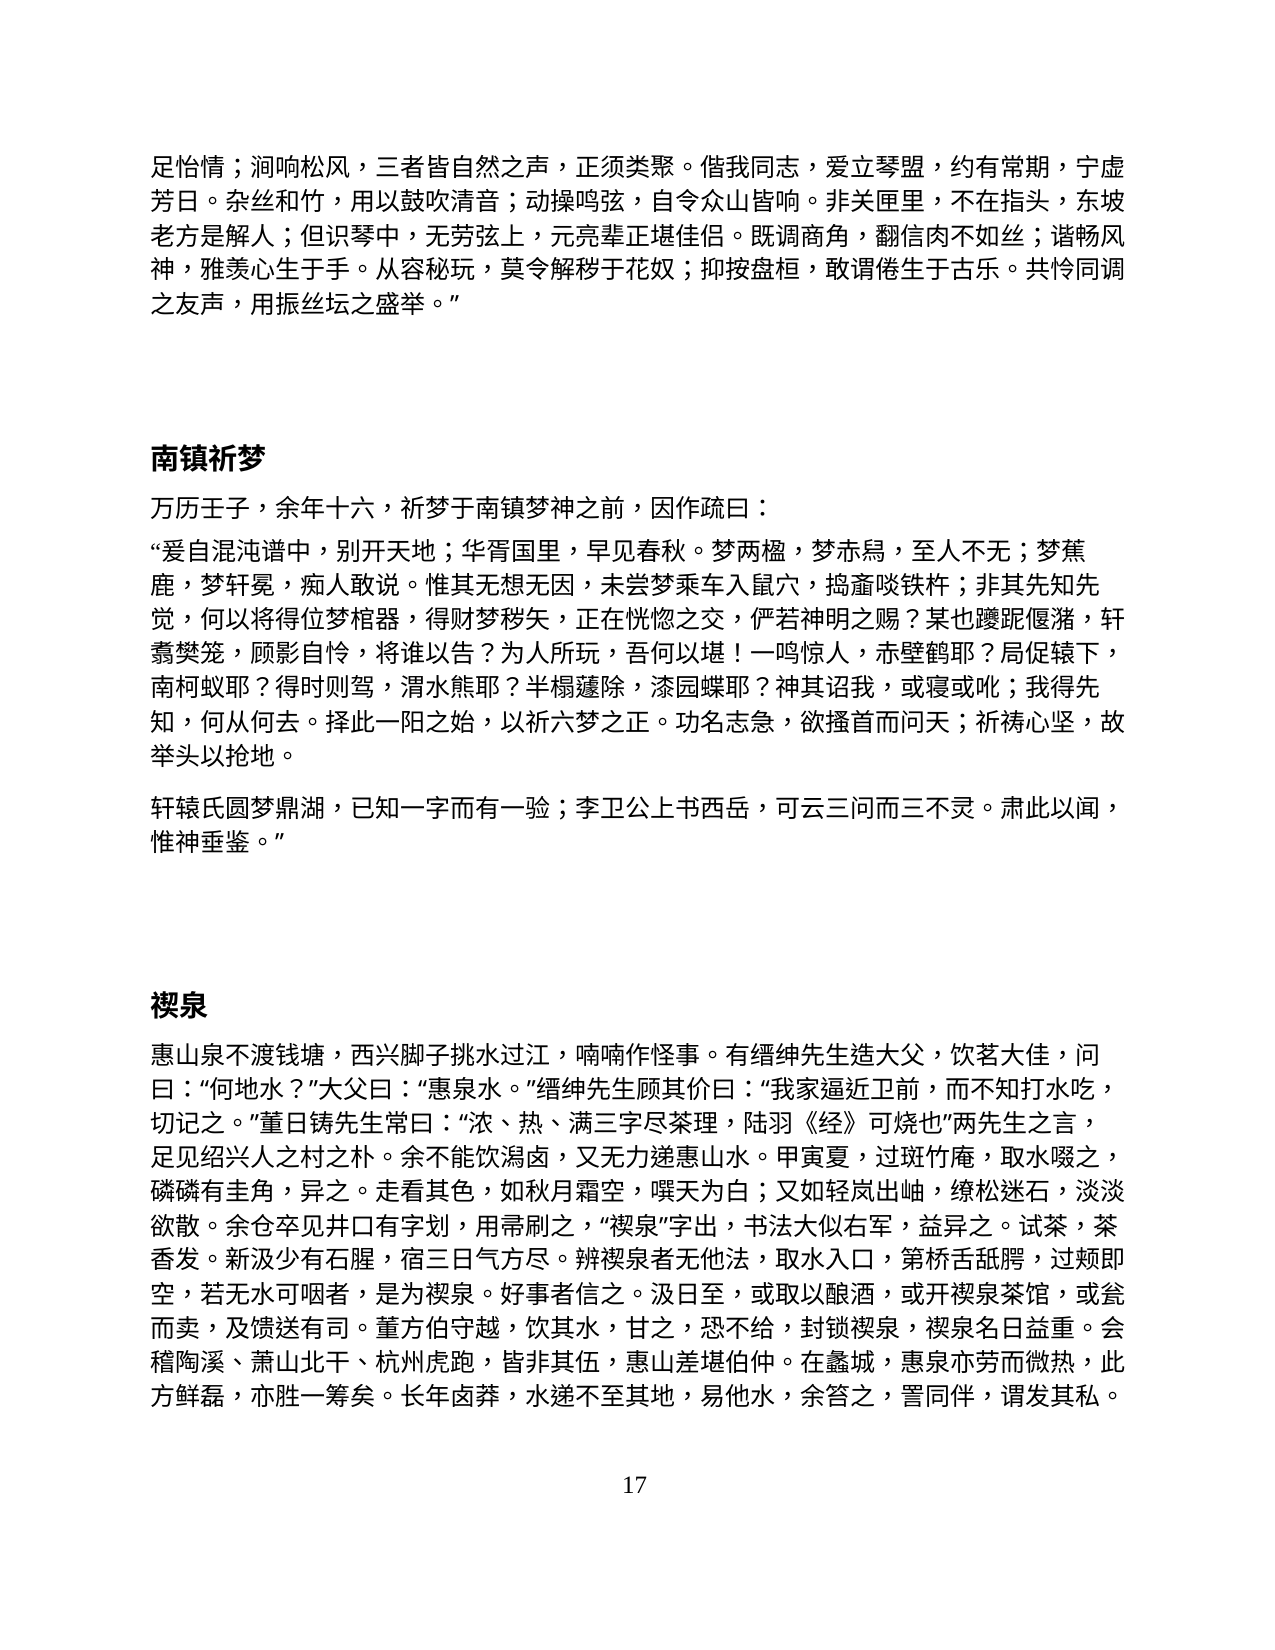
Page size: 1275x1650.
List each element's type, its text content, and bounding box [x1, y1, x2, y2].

text “爰自混沌谱中，别开天地；华胥国里，早见春秋。梦两楹，梦赤舄，至人不无；梦蕉鹿，梦轩冕，痴人敢说。惟其无想无因，未尝梦乘车入鼠穴，捣齑啖铁杵；非其先知先觉，何以将得位梦棺器，得财梦秽矢，正在恍惚之交，俨若神明之赐？某也躨跜偃潴，轩翥樊笼，顾影自怜，将谁以告？为人所玩，吾何以堪！一鸣惊人，赤壁鹤耶？局促辕下，南柯蚁耶？得时则驾，渭水熊耶？半榻蘧除，漆园蝶耶？神其诏我，或寝或吪；我得先知，何从何去。择此一阳之始，以祈六梦之正。功名志急，欲搔首而问天；祈祷心坚，故举头以抢地。 [150, 534, 1125, 772]
text 轩辕氏圆梦鼎湖，已知一字而有一验；李卫公上书西岳，可云三问而三不灵。肃此以闻，惟神垂鉴。” [150, 790, 1125, 858]
text 万历壬子，余年十六，祈梦于南镇梦神之前，因作疏曰： [150, 491, 1125, 525]
text 惠山泉不渡钱塘，西兴脚子挑水过江，喃喃作怪事。有缙绅先生造大父，饮茗大佳，问曰：“何地水？”大父曰：“惠泉水。”缙绅先生顾其价曰：“我家逼近卫前，而不知打水吃，切记之。”董日铸先生常曰：“浓、热、满三字尽茶理，陆羽《经》可烧也”两先生之言，足见绍兴人之村之朴。余不能饮潟卤，又无力递惠山水。甲寅夏，过斑竹庵，取水啜之，磷磷有圭角，异之。走看其色，如秋月霜空，噀天为白；又如轻岚出岫，缭松迷石，淡淡欲散。余仓卒见井口有字划，用帚刷之，“禊泉”字出，书法大似右军，益异之。试茶，茶香发。新汲少有石腥，宿三日气方尽。辨禊泉者无他法，取水入口，第桥舌舐腭，过颊即空，若无水可咽者，是为禊泉。好事者信之。汲日至，或取以酿酒，或开禊泉茶馆，或瓮而卖，及馈送有司。董方伯守越，饮其水，甘之，恐不给，封锁禊泉，禊泉名日益重。会稽陶溪、萧山北干、杭州虎跑，皆非其伍，惠山差堪伯仲。在蠡城，惠泉亦劳而微热，此方鲜磊，亦胜一筹矣。长年卤莽，水递不至其地，易他水，余笞之，詈同伴，谓发其私。 [150, 1038, 1125, 1412]
subtitle 禊泉 [150, 986, 1125, 1025]
text 足怡情；涧响松风，三者皆自然之声，正须类聚。偕我同志，爱立琴盟，约有常期，宁虚芳日。杂丝和竹，用以鼓吹清音；动操鸣弦，自令众山皆响。非关匣里，不在指头，东坡老方是解人；但识琴中，无劳弦上，元亮辈正堪佳侣。既调商角，翻信肉不如丝；谐畅风神，雅羡心生于手。从容秘玩，莫令解秽于花奴；抑按盘桓，敢谓倦生于古乐。共怜同调之友声，用振丝坛之盛举。” [150, 150, 1125, 320]
subtitle 南镇祈梦 [150, 439, 1125, 478]
